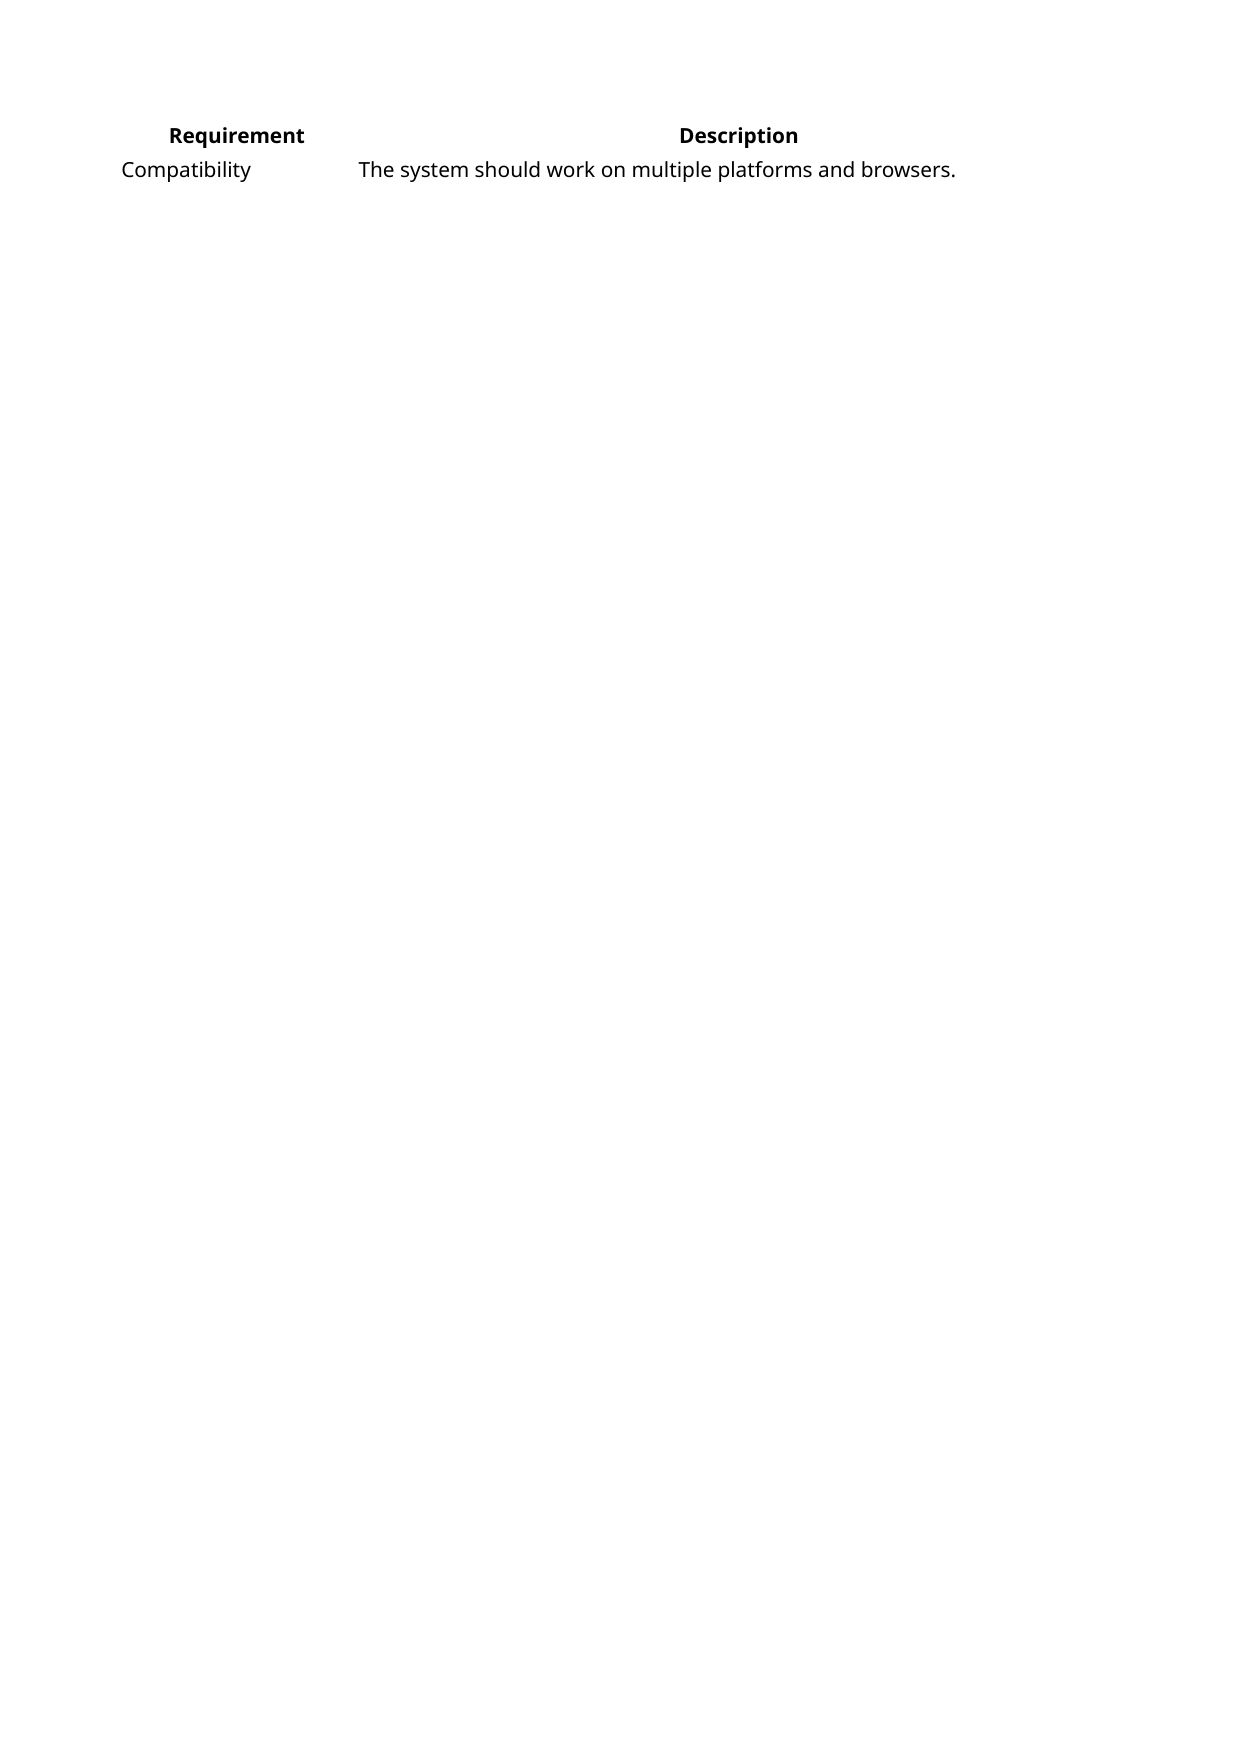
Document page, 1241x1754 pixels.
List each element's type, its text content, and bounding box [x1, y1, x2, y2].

table_header Description [355, 118, 1122, 152]
table_cell Compatibility [118, 153, 355, 187]
table_header Requirement [118, 118, 355, 152]
table_cell The system should work on multiple platforms and browsers. [355, 153, 1122, 187]
